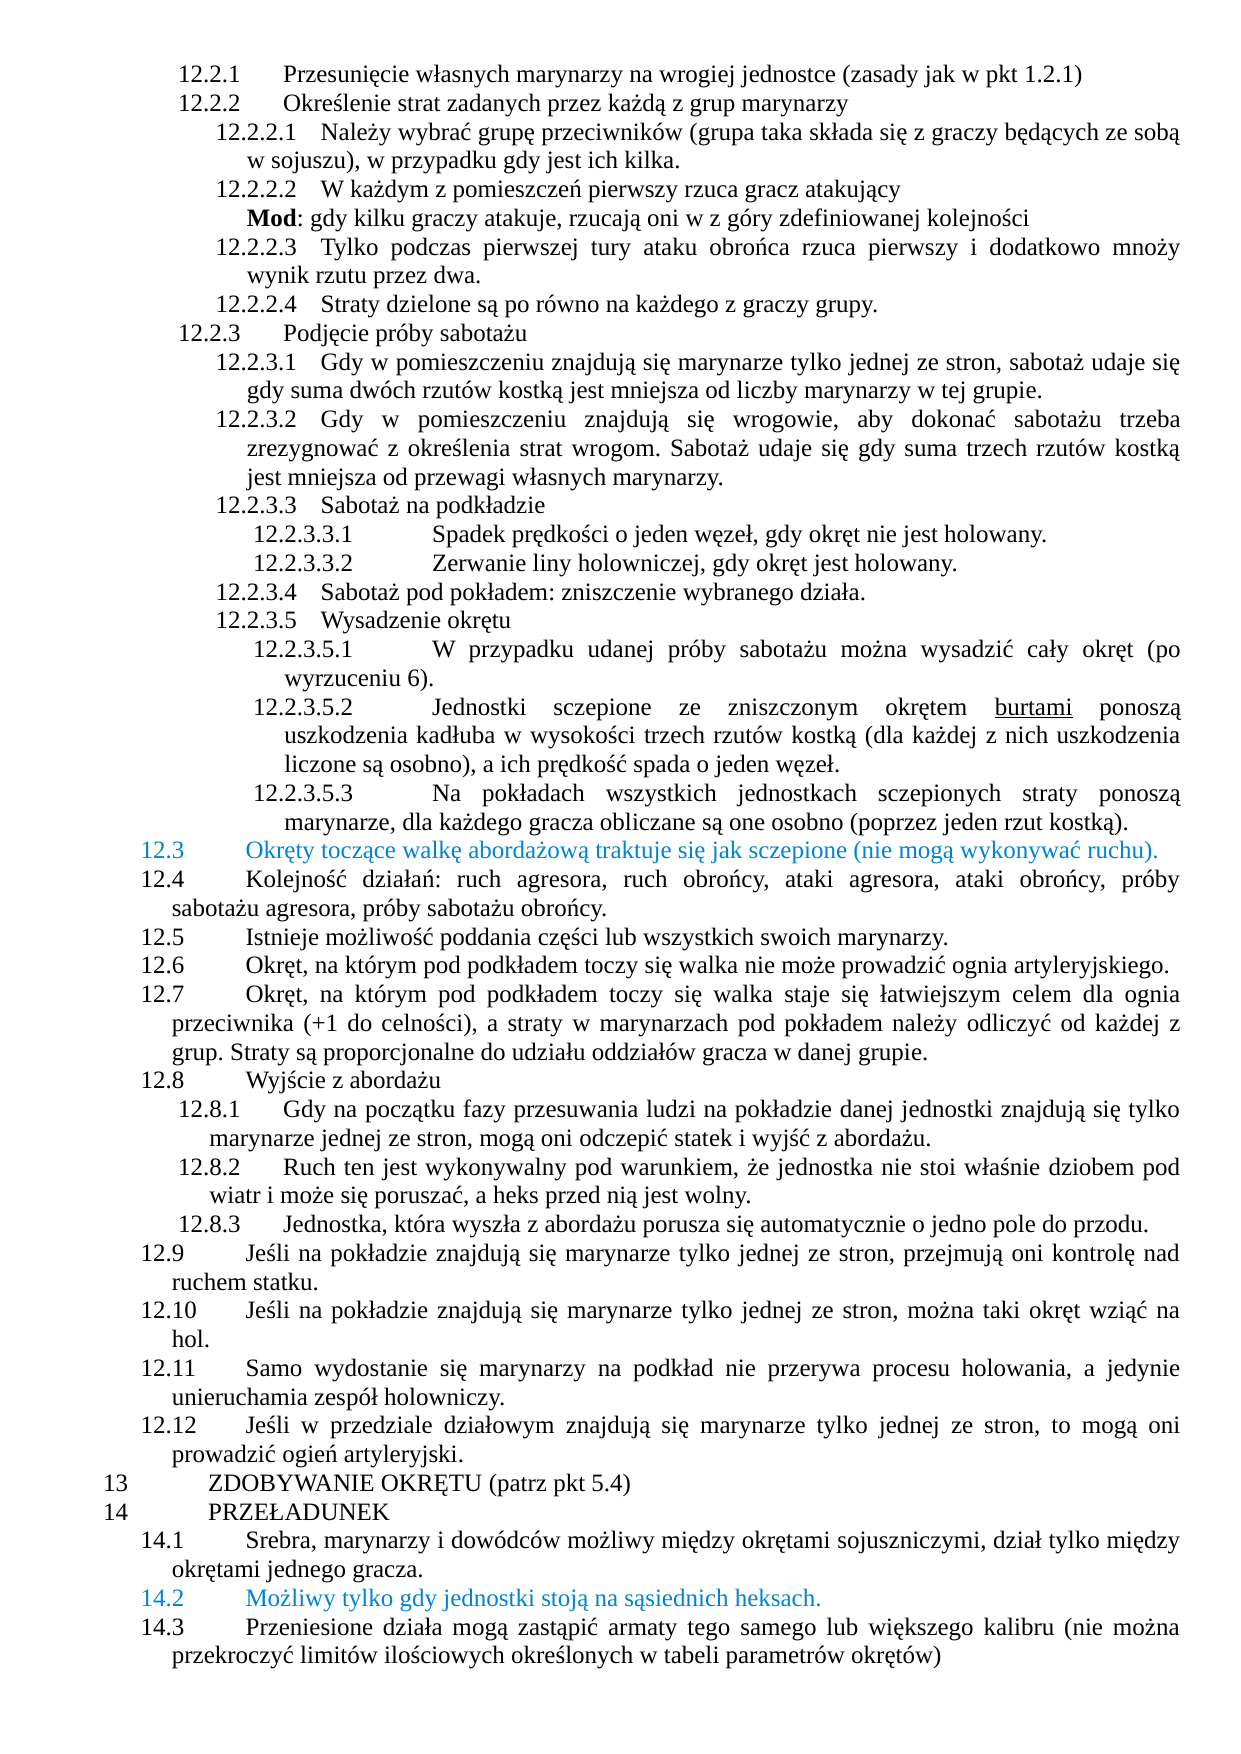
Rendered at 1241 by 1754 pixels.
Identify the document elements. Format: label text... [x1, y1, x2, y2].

list W przypadku udanej próby sabotażu można wysadzić cały okręt (po wyrzuceniu 6). [247, 634, 1181, 692]
list Gdy w pomieszczeniu znajdują się wrogowie, aby dokonać sabotażu trzeba zrezygnować z określenia strat wrogom. Sabotaż udaje się gdy suma trzech rzutów kostką jest mniejsza od przewagi własnych marynarzy. [209, 404, 1181, 490]
list Określenie strat zadanych przez każdą z grup marynarzy [172, 88, 1181, 117]
list Sabotaż pod pokładem: zniszczenie wybranego działa. [209, 577, 1181, 605]
list Możliwy tylko gdy jednostki stoją na sąsiednich heksach. [134, 1583, 1181, 1612]
list Gdy w pomieszczeniu znajdują się marynarze tylko jednej ze stron, sabotaż udaje się gdy suma dwóch rzutów kostką jest mniejsza od liczby marynarzy w tej grupie. [209, 347, 1181, 404]
list Należy wybrać grupę przeciwników (grupa taka składa się z graczy będących ze sobą w sojuszu), w przypadku gdy jest ich kilka. [209, 117, 1181, 174]
list Jednostka, która wyszła z abordażu porusza się automatycznie o jedno pole do przodu. [172, 1209, 1181, 1238]
list Okręt, na którym pod podkładem toczy się walka staje się łatwiejszym celem dla ognia przeciwnika (+1 do celności), a straty w marynarzach pod pokładem należy odliczyć od każdej z grup. Straty są proporcjonalne do udziału oddziałów gracza w danej grupie. [134, 979, 1181, 1065]
list Okręt, na którym pod podkładem toczy się walka nie może prowadzić ognia artyleryjskiego. [134, 950, 1181, 979]
list Srebra, marynarzy i dowódców możliwy między okrętami sojuszniczymi, dział tylko między okrętami jednego gracza. [134, 1525, 1181, 1583]
list Podjęcie próby sabotażu [172, 318, 1181, 347]
list Istnieje możliwość poddania części lub wszystkich swoich marynarzy. [134, 922, 1181, 950]
list Wysadzenie okrętu [209, 605, 1181, 634]
list Gdy na początku fazy przesuwania ludzi na pokładzie danej jednostki znajdują się tylko marynarze jednej ze stron, mogą oni odczepić statek i wyjść z abordażu. [172, 1094, 1181, 1152]
list Samo wydostanie się marynarzy na podkład nie przerywa procesu holowania, a jedynie unieruchamia zespół holowniczy. [134, 1353, 1181, 1410]
list W każdym z pomieszczeń pierwszy rzuca gracz atakujący [209, 174, 1181, 203]
list Jeśli na pokładzie znajdują się marynarze tylko jednej ze stron, przejmują oni kontrolę nad ruchem statku. [134, 1238, 1181, 1295]
list Przesunięcie własnych marynarzy na wrogiej jednostce (zasady jak w pkt 1.2.1) [172, 59, 1181, 88]
list Jeśli w przedziale działowym znajdują się marynarze tylko jednej ze stron, to mogą oni prowadzić ogień artyleryjski. [134, 1410, 1181, 1468]
list Kolejność działań: ruch agresora, ruch obrońcy, ataki agresora, ataki obrońcy, próby sabotażu agresora, próby sabotażu obrońcy. [134, 864, 1181, 922]
list PRZEŁADUNEK [97, 1497, 1181, 1525]
list Na pokładach wszystkich jednostkach sczepionych straty ponoszą marynarze, dla każdego gracza obliczane są one osobno (poprzez jeden rzut kostką). [247, 778, 1181, 835]
list Mod: gdy kilku graczy atakuje, rzucają oni w z góry zdefiniowanej kolejności [209, 203, 1181, 232]
list Tylko podczas pierwszej tury ataku obrońca rzuca pierwszy i dodatkowo mnoży wynik rzutu przez dwa. [209, 232, 1181, 289]
list Zerwanie liny holowniczej, gdy okręt jest holowany. [247, 548, 1181, 577]
list Spadek prędkości o jeden węzeł, gdy okręt nie jest holowany. [247, 519, 1181, 548]
list Straty dzielone są po równo na każdego z graczy grupy. [209, 289, 1181, 318]
list Jeśli na pokładzie znajdują się marynarze tylko jednej ze stron, można taki okręt wziąć na hol. [134, 1295, 1181, 1353]
list Jednostki sczepione ze zniszczonym okrętem burtami ponoszą uszkodzenia kadłuba w wysokości trzech rzutów kostką (dla każdej z nich uszkodzenia liczone są osobno), a ich prędkość spada o jeden węzeł. [247, 692, 1181, 778]
list Sabotaż na podkładzie [209, 490, 1181, 519]
list Wyjście z abordażu [134, 1065, 1181, 1094]
list ZDOBYWANIE OKRĘTU (patrz pkt 5.4) [97, 1468, 1181, 1497]
list Przeniesione działa mogą zastąpić armaty tego samego lub większego kalibru (nie można przekroczyć limitów ilościowych określonych w tabeli parametrów okrętów) [134, 1612, 1181, 1669]
list Ruch ten jest wykonywalny pod warunkiem, że jednostka nie stoi właśnie dziobem pod wiatr i może się poruszać, a heks przed nią jest wolny. [172, 1152, 1181, 1209]
list Okręty toczące walkę abordażową traktuje się jak sczepione (nie mogą wykonywać ruchu). [134, 835, 1181, 864]
